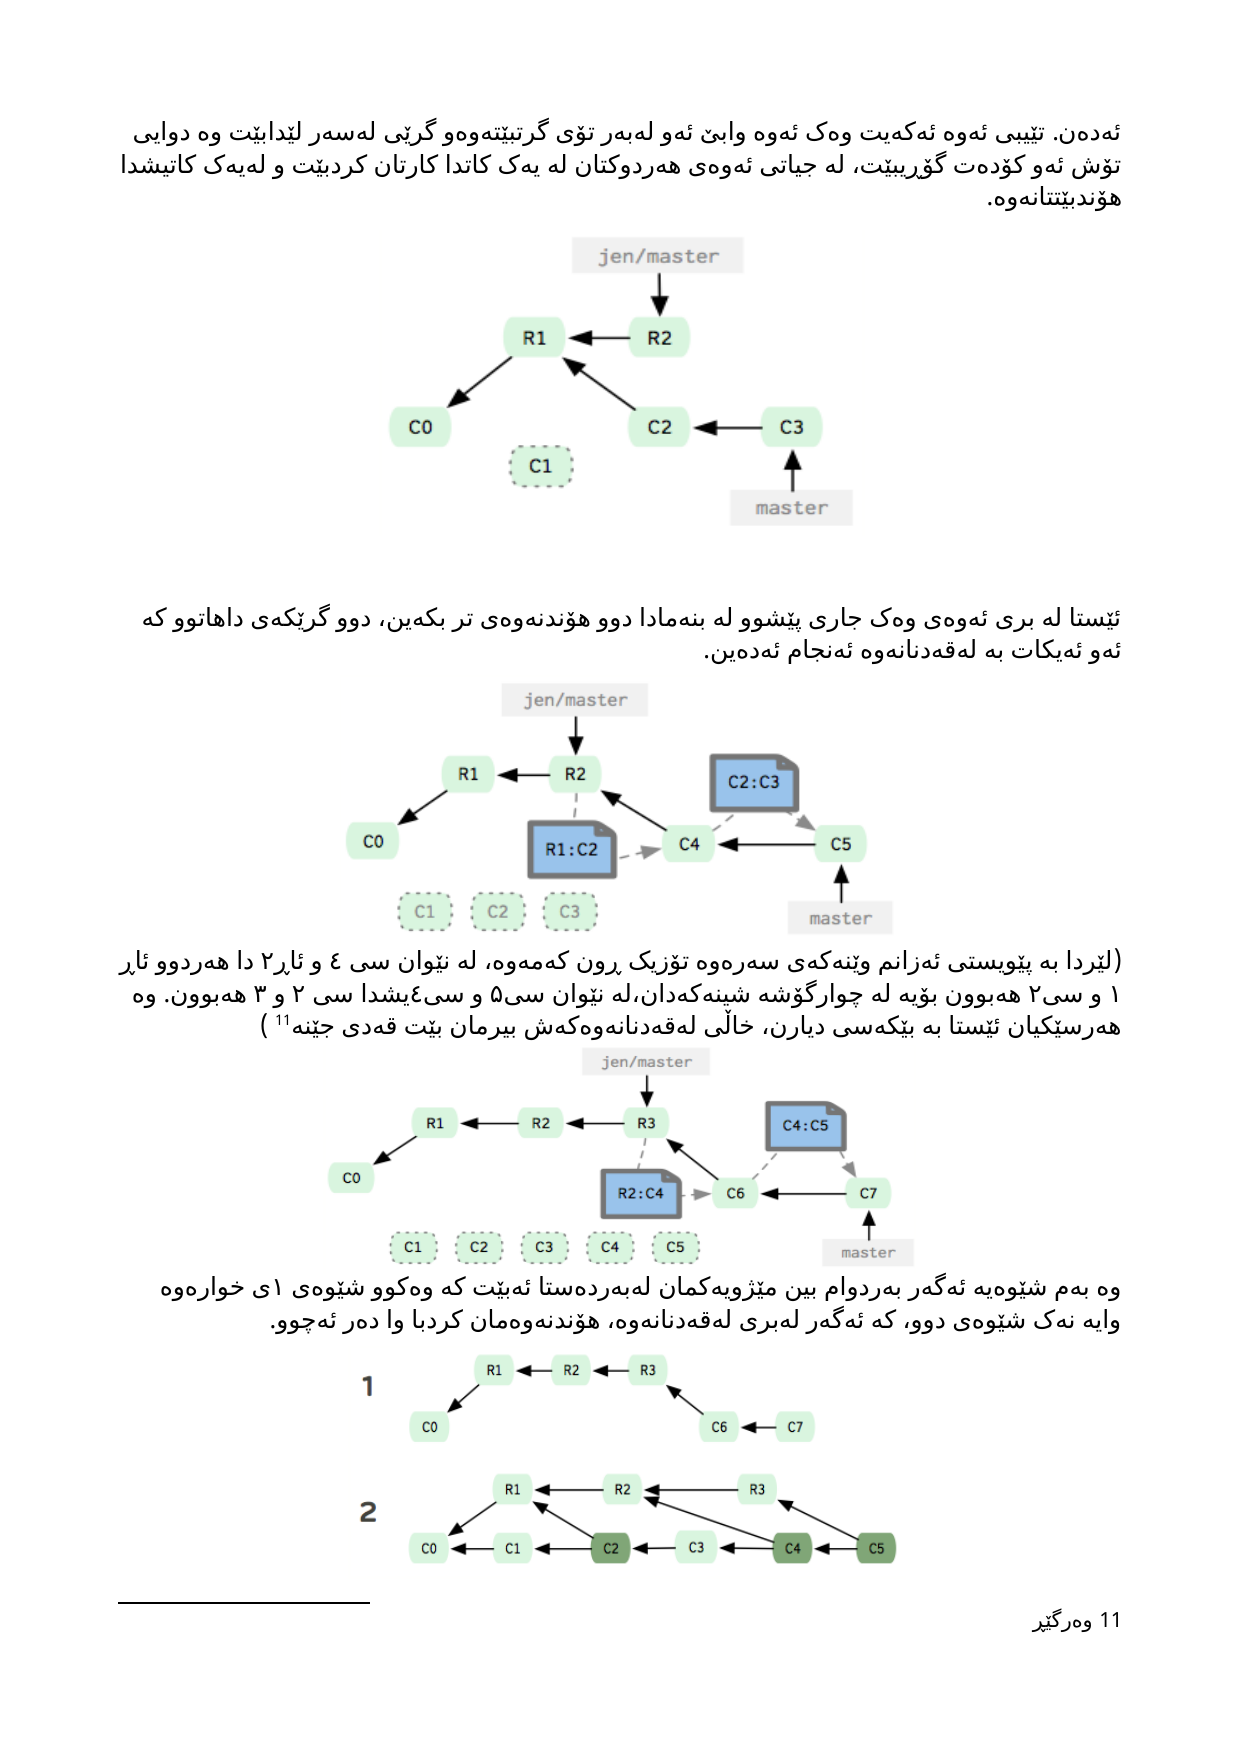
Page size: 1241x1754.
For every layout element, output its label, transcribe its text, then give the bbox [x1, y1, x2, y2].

text ئەدەن. تێیبی ئەوە ئەکەیت وەک ئەوە وابێ ئەو لەبەر تۆی گرتبێتەوەو گرێی لەسەر لێدابێت وە دوایی تۆش ئەو کۆدەت گۆڕیبێت، لە جیاتی ئەوەی هەردوکتان لە یەک کاتدا کارتان کردبێت و لەیەک کاتیشدا هۆندبێتتانەوە. [118, 118, 1122, 216]
text وەرگێڕ [118, 1609, 1122, 1636]
picture [339, 674, 901, 947]
text (لێردا بە پێویستی ئەزانم وێنەکەی سەرەوە تۆزیک ڕون کەمەوە، لە نێوان سی ٤ و ئاڕ۲ دا هەردوو ئاڕ۱ و سی۲ هەبوون بۆیە لە چوارگۆشە شینەکەدان،لە نێوان سی۵ و سی٤یشدا سی ۲ و ۳ هەبوون. وە هەرسێکیان ئێستا بە بێکەسی دیارن، خاڵی لەقەدنانەوەکەش بیرمان بێت قەدی جێنە ) [118, 669, 1122, 1045]
text وە بەم شێوەیە ئەگەر بەردوام بین مێژویەکمان لەبەردەستا ئەبێت کە وەکوو شێوەی ۱ی خوارەوە وایە نەک شێوەی دوو، کە ئەگەر لەبری لەقەدنانەوە، هۆندنەوەمان کردبا وا دەر ئەچوو. [118, 1045, 1122, 1338]
picture [334, 1338, 906, 1582]
picture [376, 230, 865, 536]
text ئێستا لە بری ئەوەی وەک جاری پێشوو لە بنەمادا دوو هۆندنەوەی تر بکەین، دوو گرێکەی داهاتوو کە ئەو ئەیکات بە لەقەدنانەوە ئەنجام ئەدەین. [118, 604, 1122, 669]
picture [319, 1045, 922, 1274]
